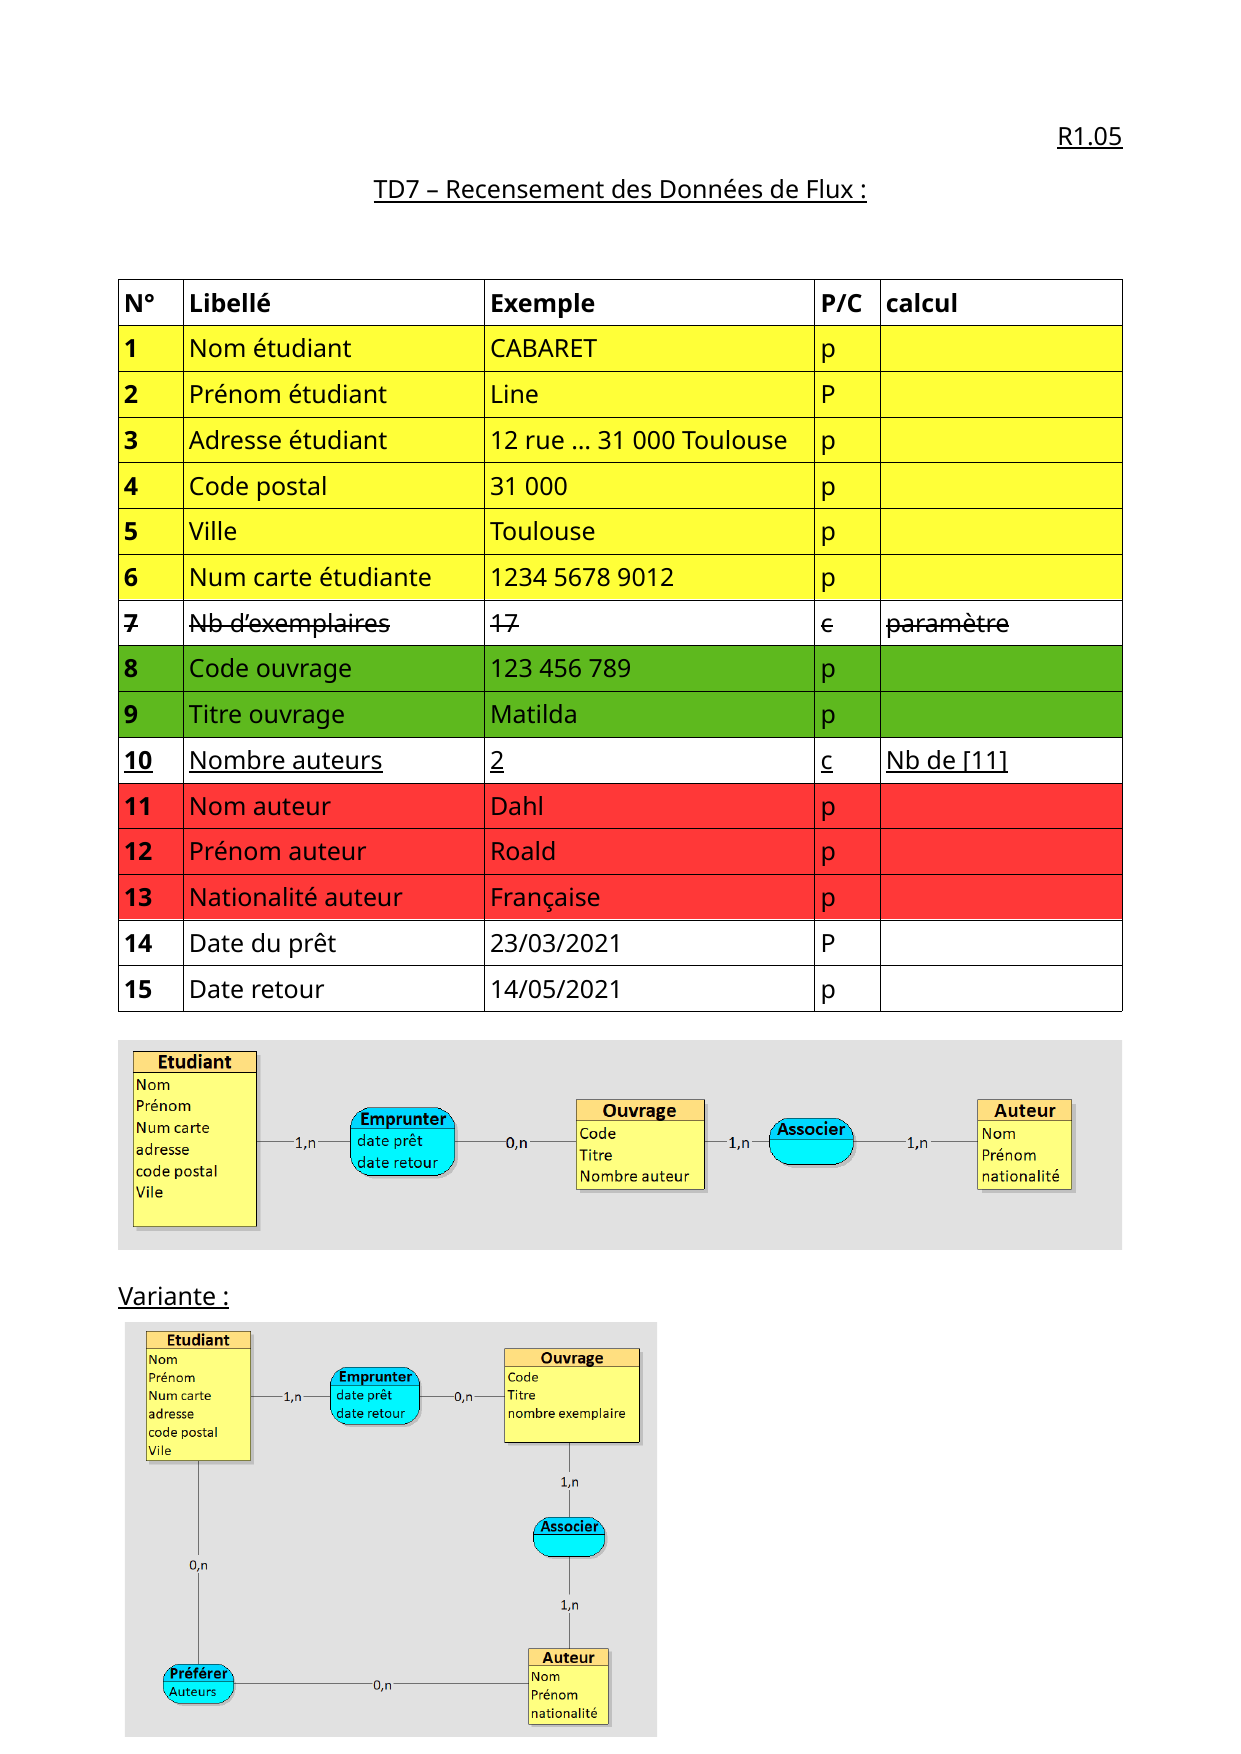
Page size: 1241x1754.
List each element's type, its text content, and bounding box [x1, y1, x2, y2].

table_cell Code postal [184, 463, 484, 508]
table_cell Nationalité auteur [184, 875, 484, 919]
table_cell 13 [119, 875, 183, 919]
table_cell Nb de [11] [881, 738, 1122, 782]
table_cell Nom auteur [184, 784, 484, 828]
table_cell Nom étudiant [184, 326, 484, 371]
table_header Exemple [485, 280, 814, 325]
table_cell p [815, 555, 880, 599]
table_cell 123 456 789 [485, 646, 814, 691]
table_cell 12 [119, 829, 183, 874]
table_cell Roald [485, 829, 814, 874]
table_cell p [815, 418, 880, 462]
table_cell Nombre auteurs [184, 738, 484, 782]
table_cell P [815, 921, 880, 965]
table_cell 12 rue … 31 000 Toulouse [485, 418, 814, 462]
table_cell [881, 326, 1122, 371]
table_cell 6 [119, 555, 183, 599]
table_cell 8 [119, 646, 183, 691]
table_cell 14 [119, 921, 183, 965]
table_cell [881, 509, 1122, 554]
table_cell 31 000 [485, 463, 814, 508]
table_cell [881, 829, 1122, 874]
table_header P/C [815, 280, 880, 325]
table_cell p [815, 829, 880, 874]
table_cell 7 [119, 601, 183, 645]
table_cell 17 [485, 601, 814, 645]
picture [124, 1322, 658, 1737]
table_cell [881, 555, 1122, 599]
table_cell Date retour [184, 966, 484, 1011]
table_cell p [815, 875, 880, 919]
table_cell Ville [184, 509, 484, 554]
table_header calcul [881, 280, 1122, 325]
table_cell Française [485, 875, 814, 919]
table_cell [881, 966, 1122, 1011]
table_cell [881, 692, 1122, 737]
table_cell 14/05/2021 [485, 966, 814, 1011]
table_cell 9 [119, 692, 183, 737]
table_cell p [815, 646, 880, 691]
table_cell p [815, 509, 880, 554]
table_cell 23/03/2021 [485, 921, 814, 965]
table_cell P [815, 372, 880, 417]
table_cell 4 [119, 463, 183, 508]
table_header Libellé [184, 280, 484, 325]
table_cell [881, 921, 1122, 965]
table_cell p [815, 692, 880, 737]
table_header N° [119, 280, 183, 325]
picture [118, 1040, 1123, 1250]
table_cell Nb d’exemplaires [184, 601, 484, 645]
table_cell Date du prêt [184, 921, 484, 965]
table_cell [881, 875, 1122, 919]
table_cell [881, 418, 1122, 462]
table_cell Titre ouvrage [184, 692, 484, 737]
text TD7 – Recensement des Données de Flux : [118, 172, 1122, 206]
text Variante : [118, 1278, 1122, 1312]
table_cell CABARET [485, 326, 814, 371]
table_cell paramètre [881, 601, 1122, 645]
table_cell c [815, 601, 880, 645]
table_cell c [815, 738, 880, 782]
table_cell Adresse étudiant [184, 418, 484, 462]
table_cell [881, 463, 1122, 508]
table_cell [881, 372, 1122, 417]
table_cell p [815, 326, 880, 371]
table_cell 10 [119, 738, 183, 782]
text R1.05 [118, 118, 1122, 152]
table_cell p [815, 463, 880, 508]
table_cell 3 [119, 418, 183, 462]
table_cell 11 [119, 784, 183, 828]
table_cell Prénom étudiant [184, 372, 484, 417]
table_cell 5 [119, 509, 183, 554]
table_cell 2 [119, 372, 183, 417]
table_cell Num carte étudiante [184, 555, 484, 599]
table_cell 15 [119, 966, 183, 1011]
table_cell Line [485, 372, 814, 417]
table_cell Code ouvrage [184, 646, 484, 691]
table_cell 1234 5678 9012 [485, 555, 814, 599]
table_cell Toulouse [485, 509, 814, 554]
table_cell 1 [119, 326, 183, 371]
table_cell 2 [485, 738, 814, 782]
table_cell Matilda [485, 692, 814, 737]
table_cell [881, 784, 1122, 828]
table_cell p [815, 784, 880, 828]
table_cell Dahl [485, 784, 814, 828]
table_cell p [815, 966, 880, 1011]
table_cell [881, 646, 1122, 691]
table_cell Prénom auteur [184, 829, 484, 874]
